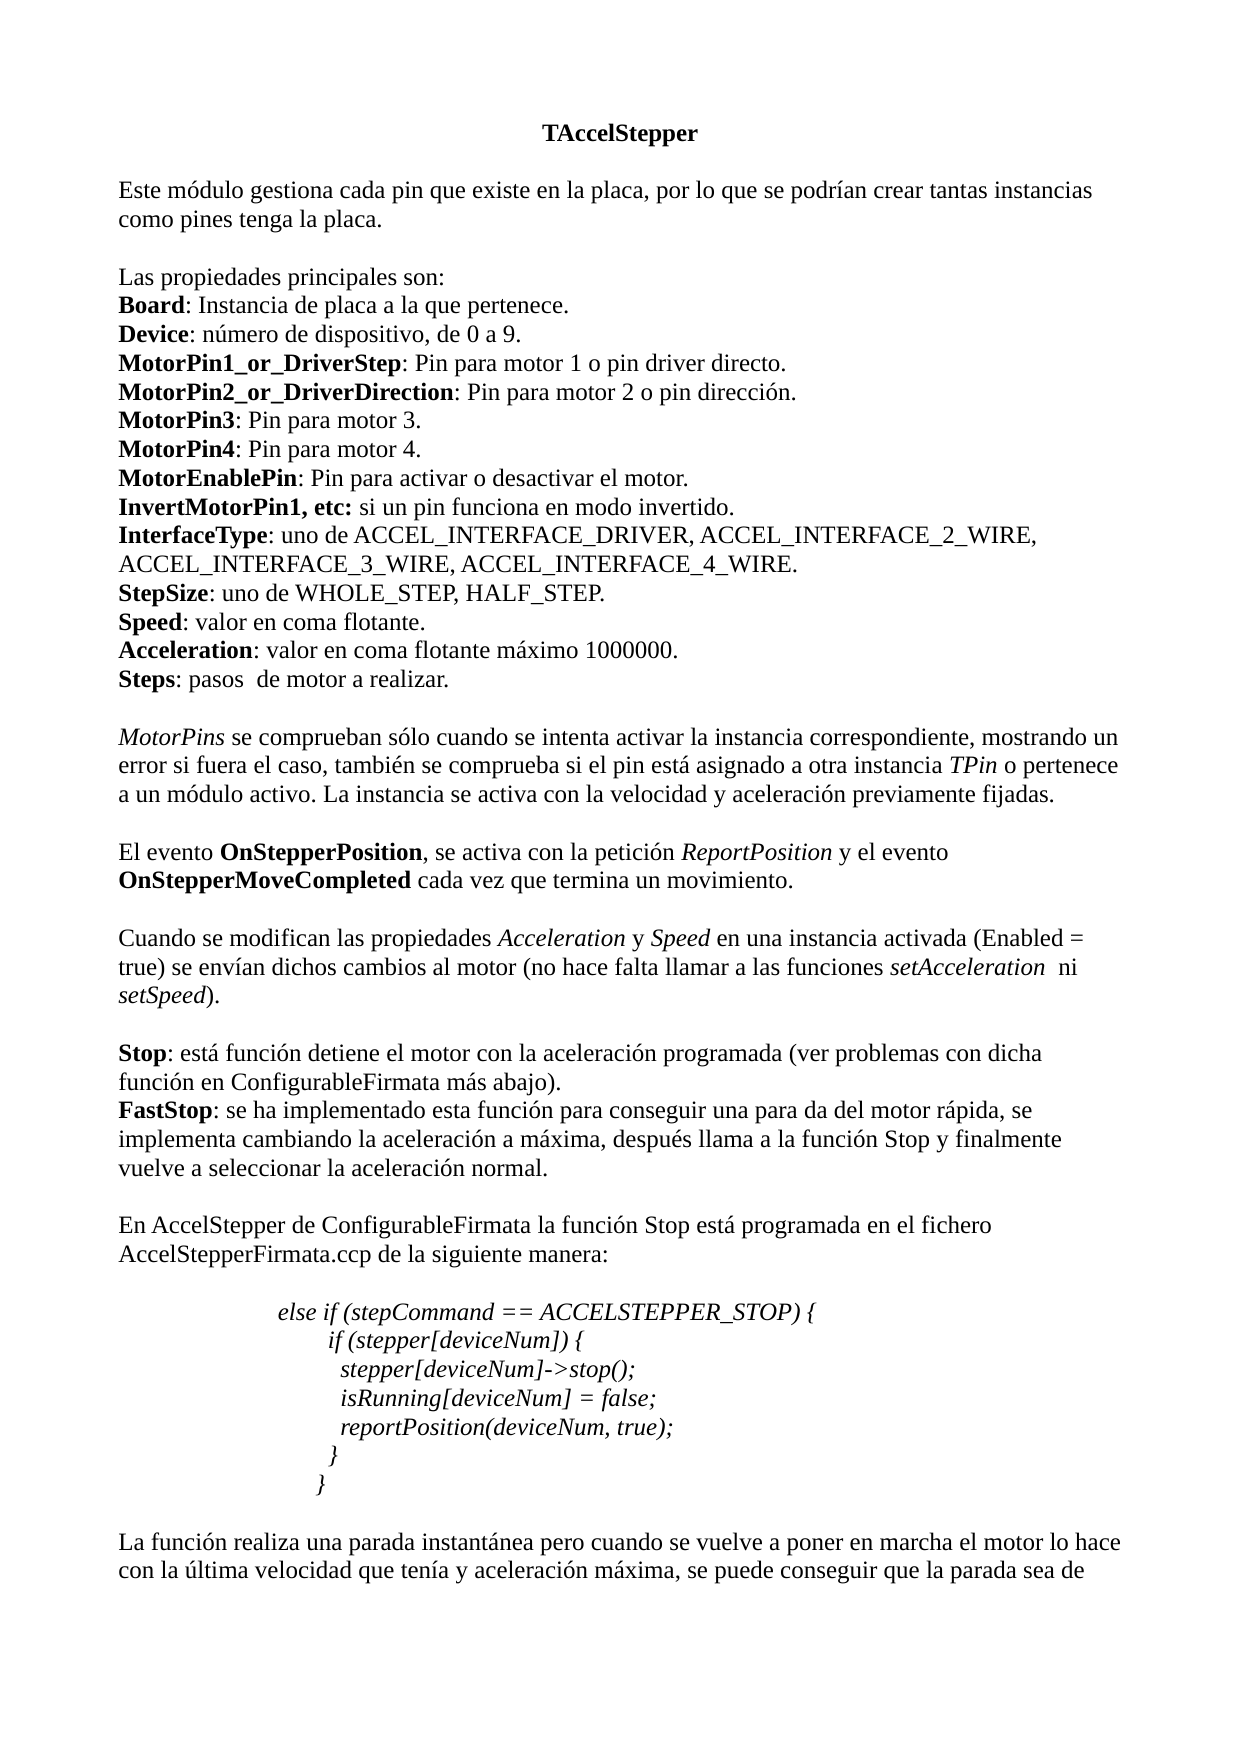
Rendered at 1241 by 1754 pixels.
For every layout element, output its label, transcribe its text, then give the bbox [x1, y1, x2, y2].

text Steps: pasos de motor a realizar. [118, 664, 1122, 693]
text En AccelStepper de ConfigurableFirmata la función Stop está programada en el fichero AccelStepperFirmata.ccp de la siguiente manera: [118, 1211, 1122, 1268]
text Device: número de dispositivo, de 0 a 9. [118, 319, 1122, 348]
text Speed: valor en coma flotante. [118, 607, 1122, 636]
text MotorPin4: Pin para motor 4. [118, 434, 1122, 463]
text MotorPins se comprueban sólo cuando se intenta activar la instancia correspondiente, mostrando un error si fuera el caso, también se comprueba si el pin está asignado a otra instancia TPin o pertenece a un módulo activo. La instancia se activa con la velocidad y aceleración previamente fijadas. [118, 722, 1122, 808]
text La función realiza una parada instantánea pero cuando se vuelve a poner en marcha el motor lo hace con la última velocidad que tenía y aceleración máxima, se puede conseguir que la parada sea de [118, 1527, 1122, 1584]
text MotorPin3: Pin para motor 3. [118, 406, 1122, 434]
text reportPosition(deviceNum, true); [278, 1412, 1122, 1441]
text } [278, 1469, 1122, 1498]
text Stop: está función detiene el motor con la aceleración programada (ver problemas con dicha función en ConfigurableFirmata más abajo). [118, 1038, 1122, 1096]
text MotorEnablePin: Pin para activar o desactivar el motor. [118, 463, 1122, 492]
text Las propiedades principales son: [118, 262, 1122, 291]
text TAccelStepper [118, 118, 1122, 147]
text else if (stepCommand == ACCELSTEPPER_STOP) { [278, 1297, 1122, 1326]
text isRunning[deviceNum] = false; [278, 1383, 1122, 1412]
text InvertMotorPin1, etc: si un pin funciona en modo invertido. [118, 492, 1122, 521]
text Acceleration: valor en coma flotante máximo 1000000. [118, 636, 1122, 664]
text Este módulo gestiona cada pin que existe en la placa, por lo que se podrían crear tantas instancias como pines tenga la placa. [118, 176, 1122, 233]
text MotorPin2_or_DriverDirection: Pin para motor 2 o pin dirección. [118, 377, 1122, 406]
text MotorPin1_or_DriverStep: Pin para motor 1 o pin driver directo. [118, 348, 1122, 377]
text } [278, 1441, 1122, 1469]
text Board: Instancia de placa a la que pertenece. [118, 291, 1122, 319]
text El evento OnStepperPosition, se activa con la petición ReportPosition y el evento OnStepperMoveCompleted cada vez que termina un movimiento. [118, 837, 1122, 894]
text stepper[deviceNum]->stop(); [278, 1354, 1122, 1383]
text if (stepper[deviceNum]) { [278, 1326, 1122, 1354]
text Cuando se modifican las propiedades Acceleration y Speed en una instancia activada (Enabled = true) se envían dichos cambios al motor (no hace falta llamar a las funciones setAcceleration ni setSpeed). [118, 923, 1122, 1009]
text InterfaceType: uno de ACCEL_INTERFACE_DRIVER, ACCEL_INTERFACE_2_WIRE, ACCEL_INTERFACE_3_WIRE, ACCEL_INTERFACE_4_WIRE. [118, 521, 1122, 578]
text FastStop: se ha implementado esta función para conseguir una para da del motor rápida, se implementa cambiando la aceleración a máxima, después llama a la función Stop y finalmente vuelve a seleccionar la aceleración normal. [118, 1096, 1122, 1182]
text StepSize: uno de WHOLE_STEP, HALF_STEP. [118, 578, 1122, 607]
